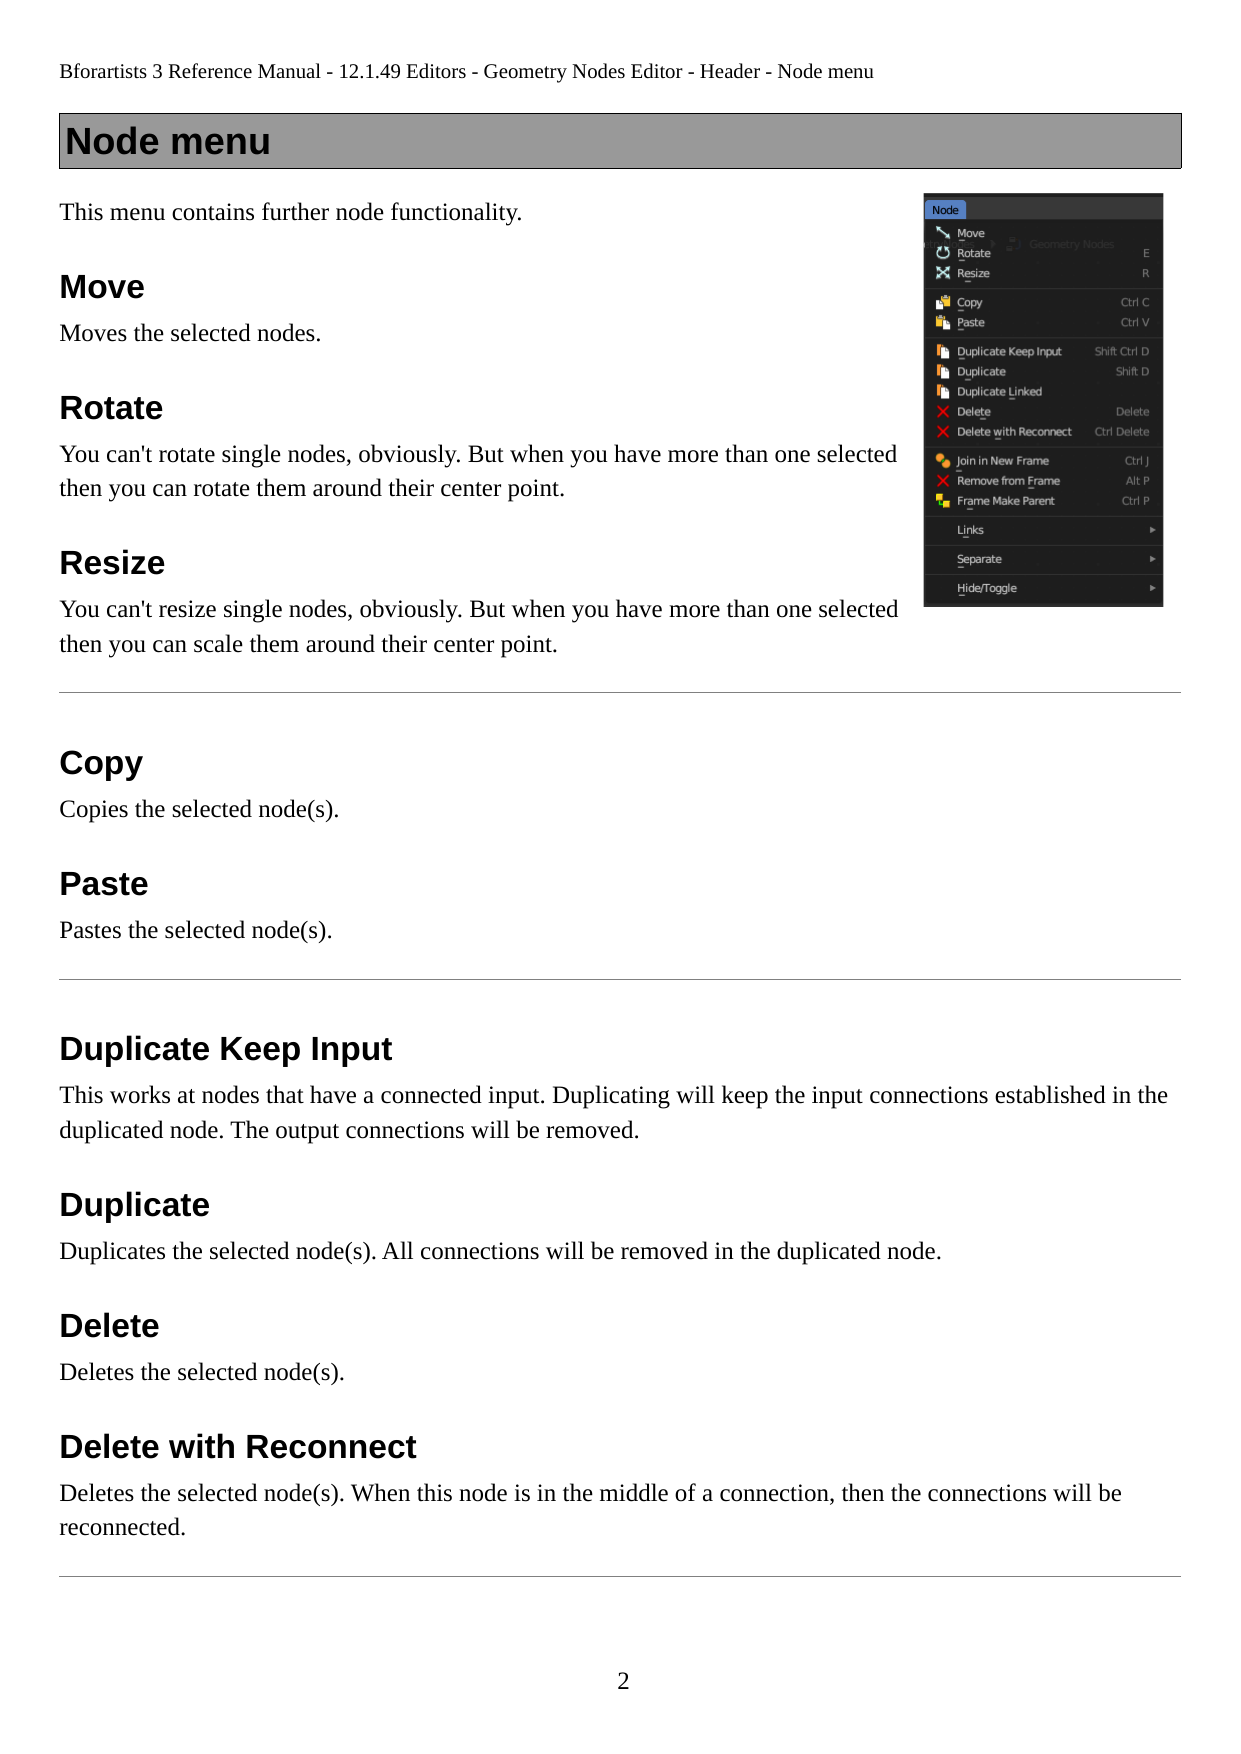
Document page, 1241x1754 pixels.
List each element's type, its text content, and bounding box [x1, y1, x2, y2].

subtitle Paste [59, 864, 1181, 902]
subtitle [1164, 388, 1181, 426]
subtitle Delete with Reconnect [59, 1427, 1181, 1465]
subtitle [1164, 543, 1181, 582]
subtitle Rotate [59, 388, 923, 426]
subtitle Resize [59, 543, 923, 582]
text This menu contains further node functionality. [59, 197, 923, 225]
subtitle Move [59, 267, 923, 305]
text This works at nodes that have a connected input. Duplicating will keep the input connections established in the duplicated node. The output connections will be removed. [59, 1080, 1181, 1143]
text Copies the selected node(s). [59, 794, 1181, 823]
subtitle Delete [59, 1306, 1181, 1344]
text You can't rotate single nodes, obviously. But when you have more than one selected then you can rotate them around their center point. [59, 439, 923, 502]
text Deletes the selected node(s). When this node is in the middle of a connection, then the connections will be reconnected. [59, 1478, 1181, 1541]
subtitle [1164, 267, 1181, 305]
text Duplicates the selected node(s). All connections will be removed in the duplicated node. [59, 1236, 1181, 1264]
picture [923, 193, 1164, 607]
text You can't resize single nodes, obviously. But when you have more than one selected then you can scale them around their center point. [59, 594, 1181, 657]
text Deletes the selected node(s). [59, 1357, 1181, 1386]
text Moves the selected nodes. [59, 318, 923, 346]
text Pastes the selected node(s). [59, 915, 1181, 944]
subtitle Copy [59, 743, 1181, 781]
subtitle Duplicate Keep Input [59, 1029, 1181, 1068]
table_header Node menu [60, 114, 1181, 168]
subtitle Duplicate [59, 1184, 1181, 1223]
